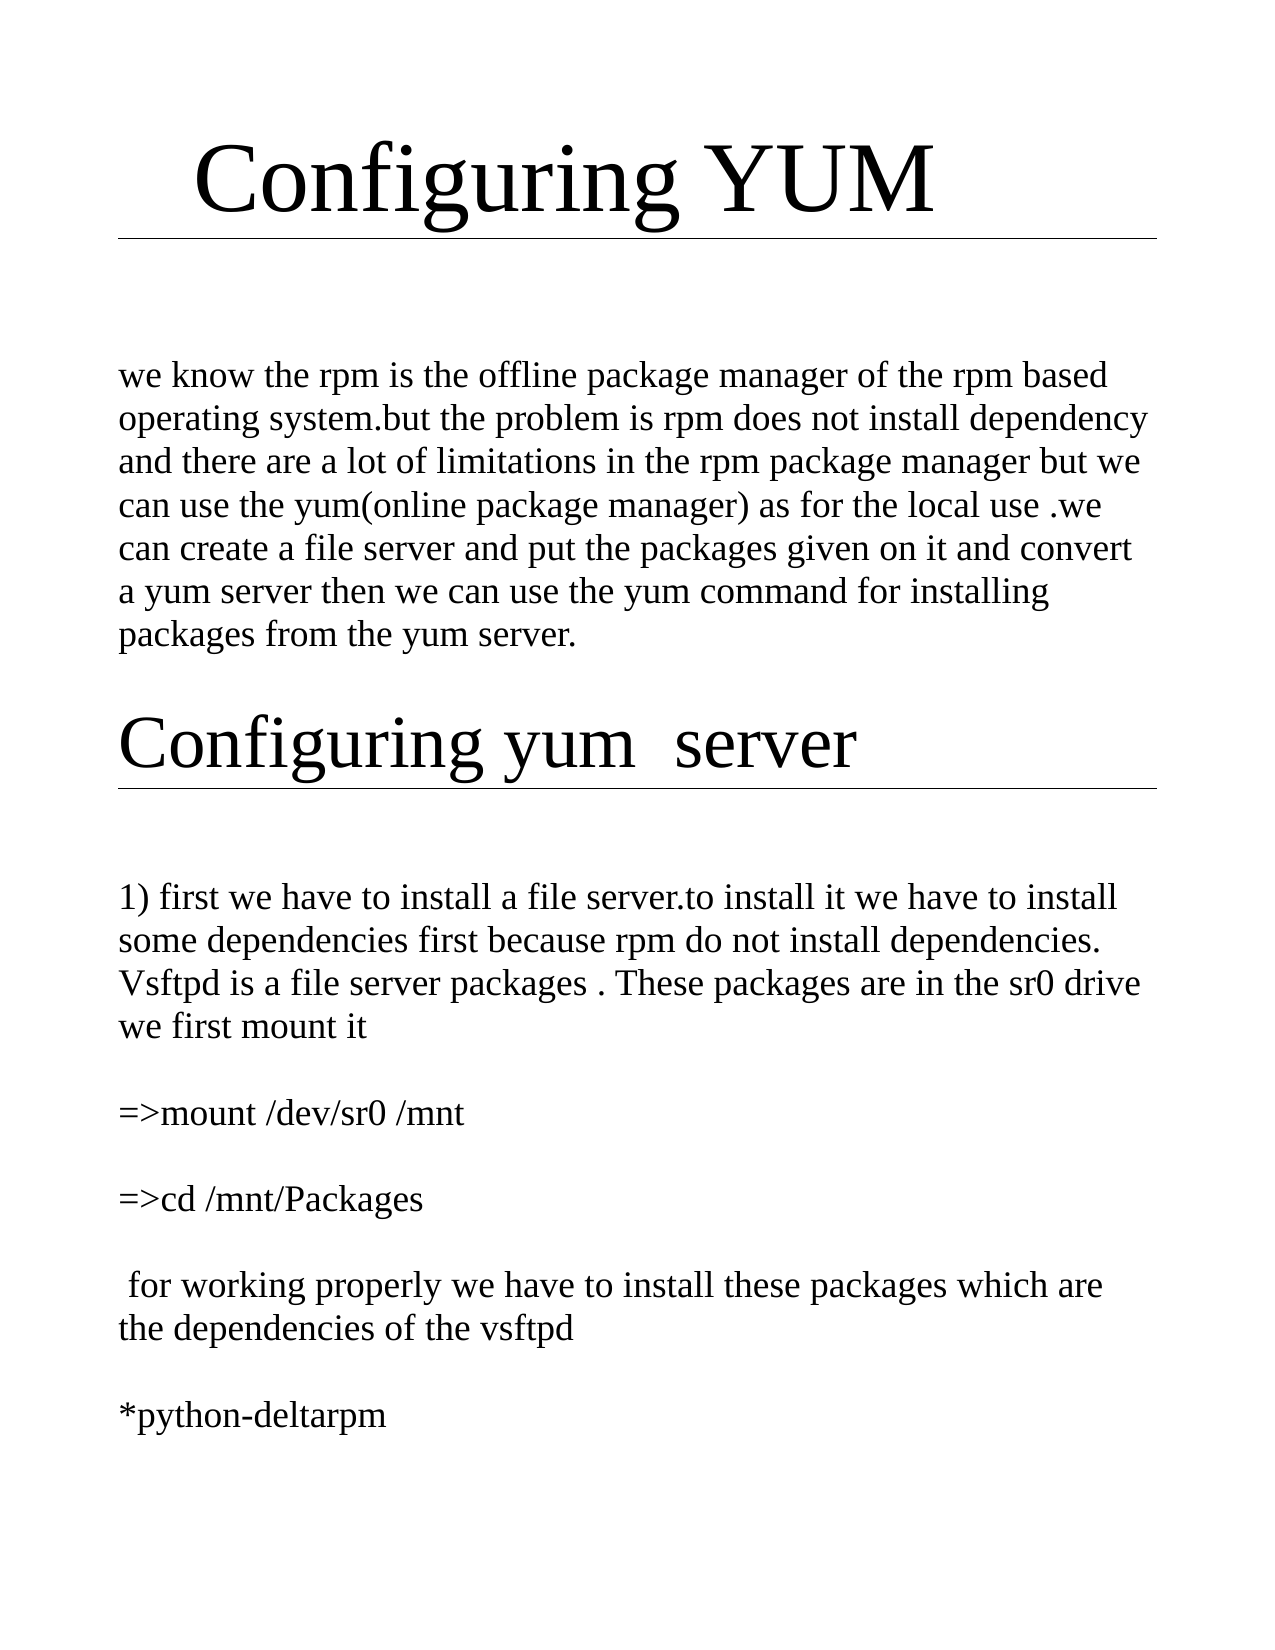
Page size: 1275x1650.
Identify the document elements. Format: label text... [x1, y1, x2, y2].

text 1) first we have to install a file server.to install it we have to install some dependencies first because rpm do not install dependencies. [118, 874, 1157, 961]
text Vsftpd is a file server packages . These packages are in the sr0 drive we first mount it [118, 961, 1157, 1047]
text Configuring YUM [118, 118, 1157, 238]
text Configuring yum server [118, 698, 1157, 788]
text =>cd /mnt/Packages [118, 1176, 1157, 1219]
text for working properly we have to install these packages which are the dependencies of the vsftpd [118, 1263, 1157, 1349]
text *python-deltarpm [118, 1392, 1157, 1435]
text =>mount /dev/sr0 /mnt [118, 1090, 1157, 1133]
text we know the rpm is the offline package manager of the rpm based operating system.but the problem is rpm does not install dependency and there are a lot of limitations in the rpm package manager but we can use the yum(online package manager) as for the local use .we can create a file server and put the packages given on it and convert a yum server then we can use the yum command for installing packages from the yum server. [118, 353, 1157, 654]
